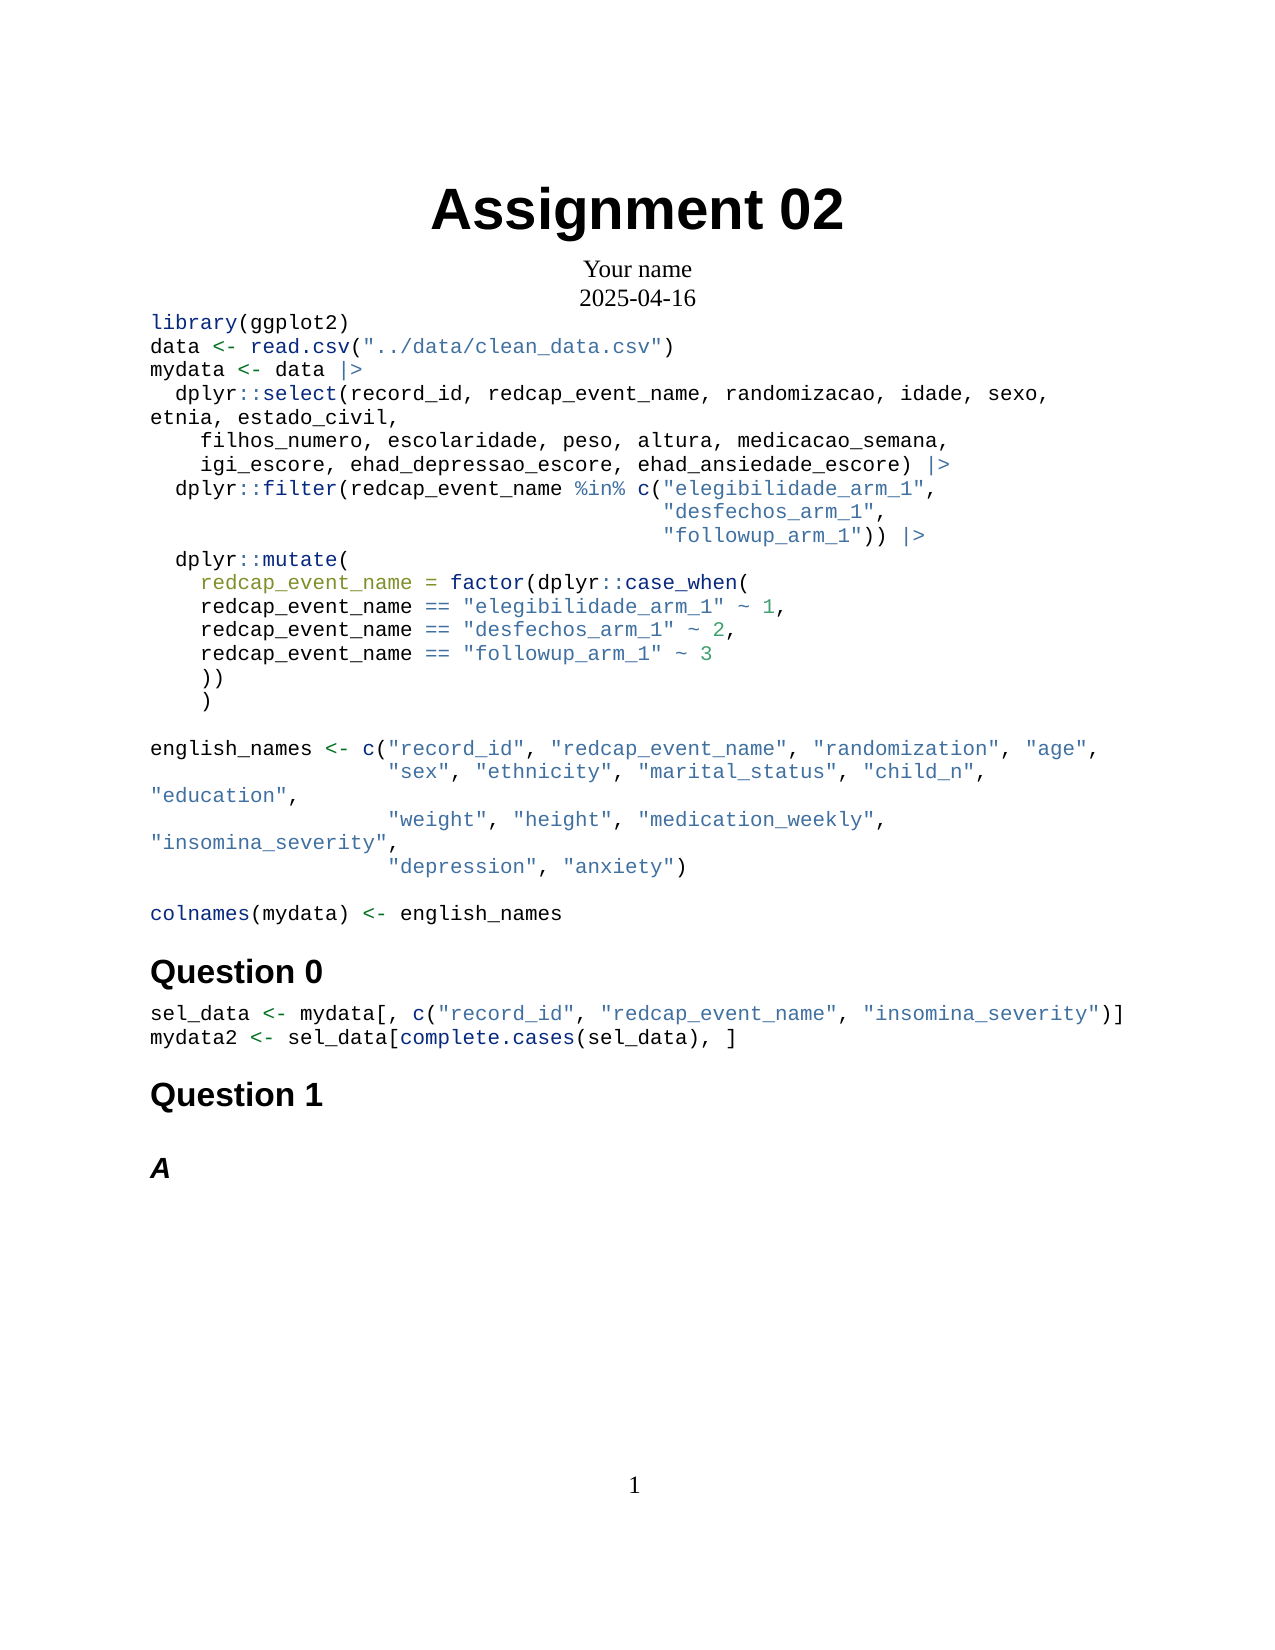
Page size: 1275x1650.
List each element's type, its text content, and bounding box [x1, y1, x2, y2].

text 2025-04-16 [150, 283, 1125, 312]
text library(ggplot2) [150, 312, 1125, 336]
text redcap_event_name == "followup_arm_1" ~ 3 [150, 643, 1125, 667]
text igi_escore, ehad_depressao_escore, ehad_ansiedade_escore) |> [150, 454, 1125, 478]
subtitle A [150, 1151, 1125, 1185]
text colnames(mydata) <- english_names [150, 903, 1125, 927]
text "desfechos_arm_1", [150, 501, 1125, 525]
text redcap_event_name = factor(dplyr::case_when( [150, 572, 1125, 596]
text english_names <- c("record_id", "redcap_event_name", "randomization", "age", [150, 738, 1125, 761]
text filhos_numero, escolaridade, peso, altura, medicacao_semana, [150, 430, 1125, 454]
text redcap_event_name == "elegibilidade_arm_1" ~ 1, [150, 596, 1125, 619]
text "sex", "ethnicity", "marital_status", "child_n", "education", [150, 761, 1125, 809]
text "followup_arm_1")) |> [150, 525, 1125, 548]
subtitle Question 1 [150, 1075, 1125, 1114]
text "depression", "anxiety") [150, 856, 1125, 879]
title Assignment 02 [150, 175, 1125, 242]
text redcap_event_name == "desfechos_arm_1" ~ 2, [150, 619, 1125, 643]
text "weight", "height", "medication_weekly", "insomina_severity", [150, 809, 1125, 856]
text )) [150, 667, 1125, 690]
text mydata <- data |> [150, 359, 1125, 383]
text Your name [150, 254, 1125, 283]
text sel_data <- mydata[, c("record_id", "redcap_event_name", "insomina_severity")] [150, 1003, 1125, 1027]
text ) [150, 690, 1125, 714]
text dplyr::filter(redcap_event_name %in% c("elegibilidade_arm_1", [150, 478, 1125, 501]
text dplyr::select(record_id, redcap_event_name, randomizacao, idade, sexo, etnia, estado_civil, [150, 383, 1125, 430]
text mydata2 <- sel_data[complete.cases(sel_data), ] [150, 1027, 1125, 1050]
text data <- read.csv("../data/clean_data.csv") [150, 336, 1125, 359]
text dplyr::mutate( [150, 548, 1125, 572]
subtitle Question 0 [150, 952, 1125, 991]
